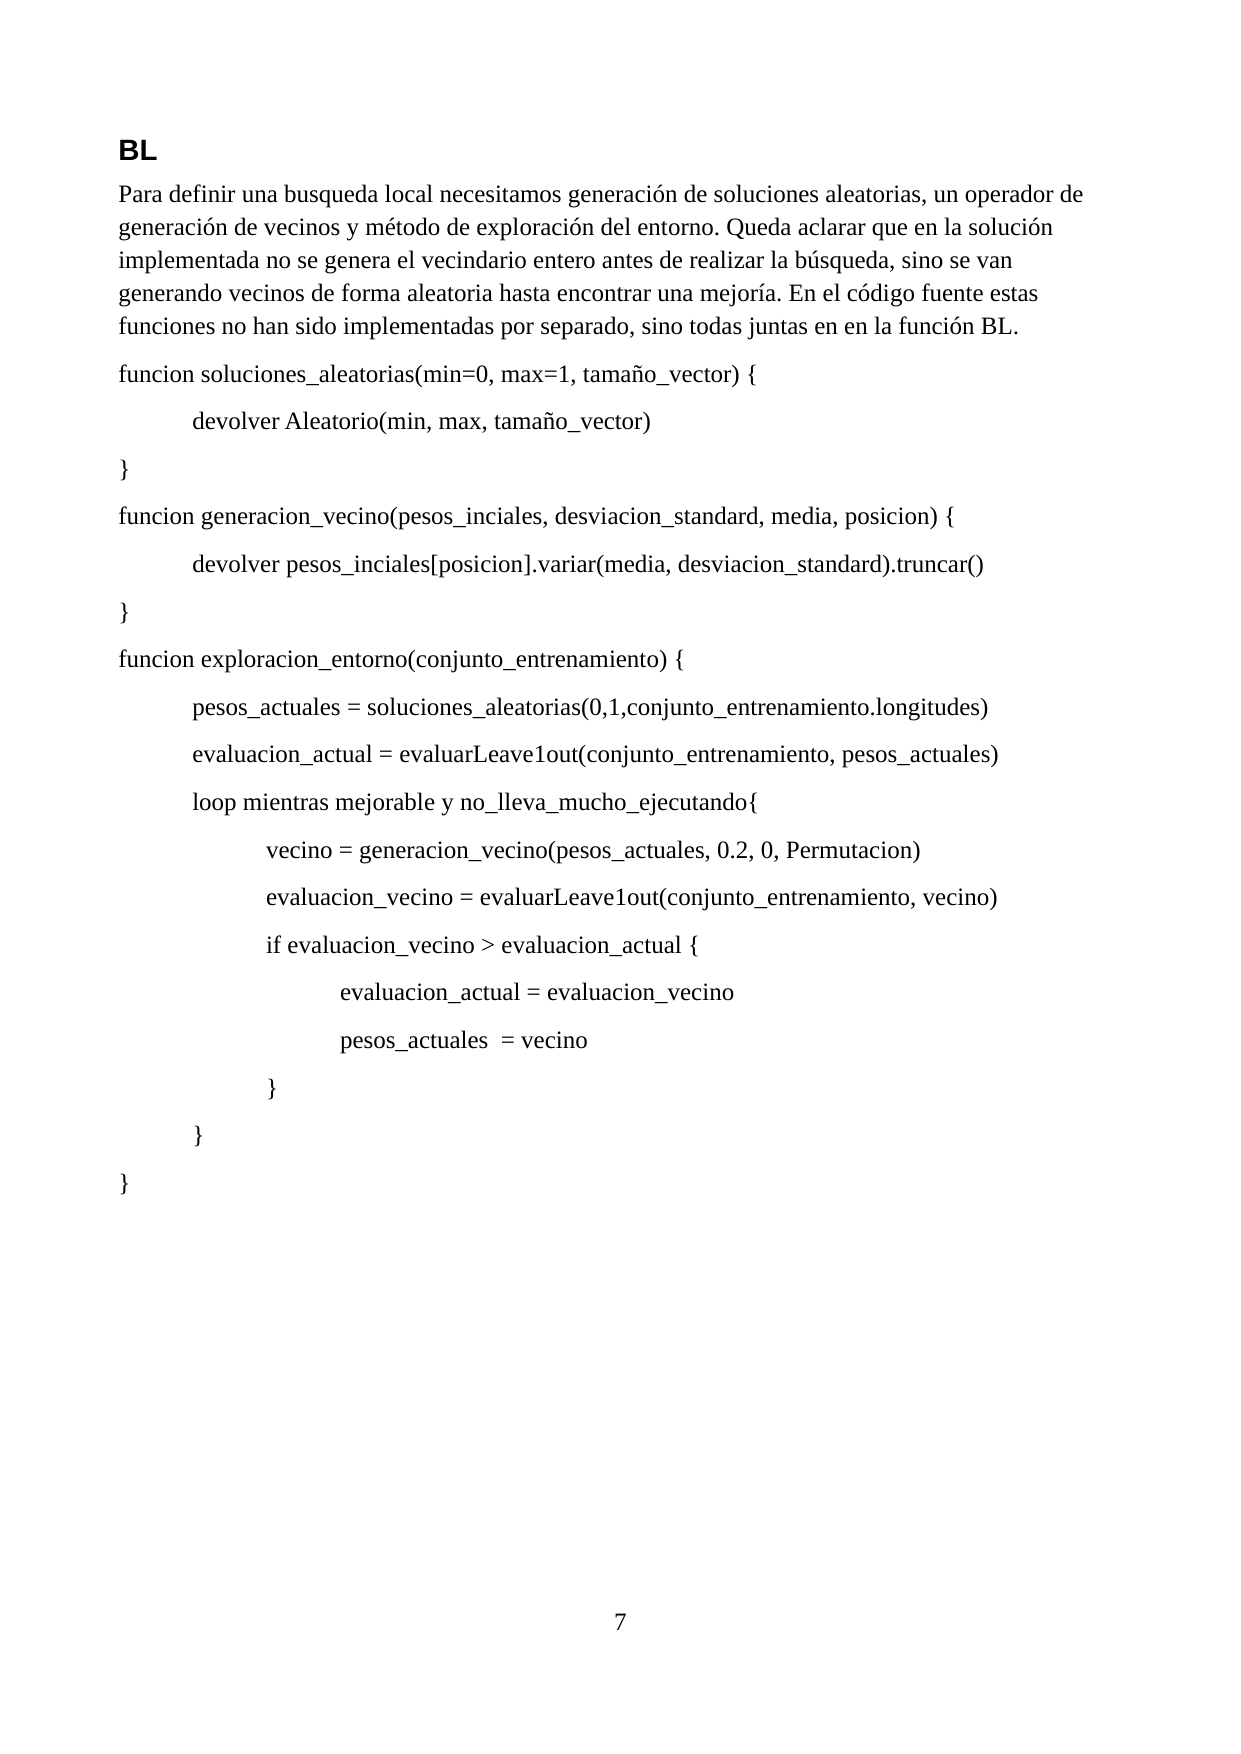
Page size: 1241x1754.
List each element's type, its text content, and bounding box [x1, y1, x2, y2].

text funcion soluciones_aleatorias(min=0, max=1, tamaño_vector) { [118, 359, 1122, 387]
text pesos_actuales = vecino [118, 1025, 1122, 1054]
text evaluacion_actual = evaluarLeave1out(conjunto_entrenamiento, pesos_actuales) [118, 739, 1122, 768]
text if evaluacion_vecino > evaluacion_actual { [118, 930, 1122, 959]
text funcion exploracion_entorno(conjunto_entrenamiento) { [118, 644, 1122, 673]
subtitle BL [118, 133, 1122, 166]
text Para definir una busqueda local necesitamos generación de soluciones aleatorias, un operador de generación de vecinos y método de exploración del entorno. Queda aclarar que en la solución implementada no se genera el vecindario entero antes de realizar la búsqueda, sino se van generando vecinos de forma aleatoria hasta encontrar una mejoría. En el código fuente estas funciones no han sido implementadas por separado, sino todas juntas en en la función BL. [118, 179, 1122, 340]
text } [118, 1073, 1122, 1101]
text devolver pesos_inciales[posicion].variar(media, desviacion_standard).truncar() [118, 549, 1122, 578]
text evaluacion_vecino = evaluarLeave1out(conjunto_entrenamiento, vecino) [118, 882, 1122, 911]
text devolver Aleatorio(min, max, tamaño_vector) [118, 406, 1122, 435]
text evaluacion_actual = evaluacion_vecino [118, 977, 1122, 1006]
text } [118, 597, 1122, 625]
text } [118, 1168, 1122, 1197]
text } [118, 454, 1122, 483]
text } [118, 1120, 1122, 1149]
text vecino = generacion_vecino(pesos_actuales, 0.2, 0, Permutacion) [118, 835, 1122, 863]
text loop mientras mejorable y no_lleva_mucho_ejecutando{ [118, 787, 1122, 816]
text pesos_actuales = soluciones_aleatorias(0,1,conjunto_entrenamiento.longitudes) [118, 692, 1122, 721]
text funcion generacion_vecino(pesos_inciales, desviacion_standard, media, posicion) { [118, 501, 1122, 530]
